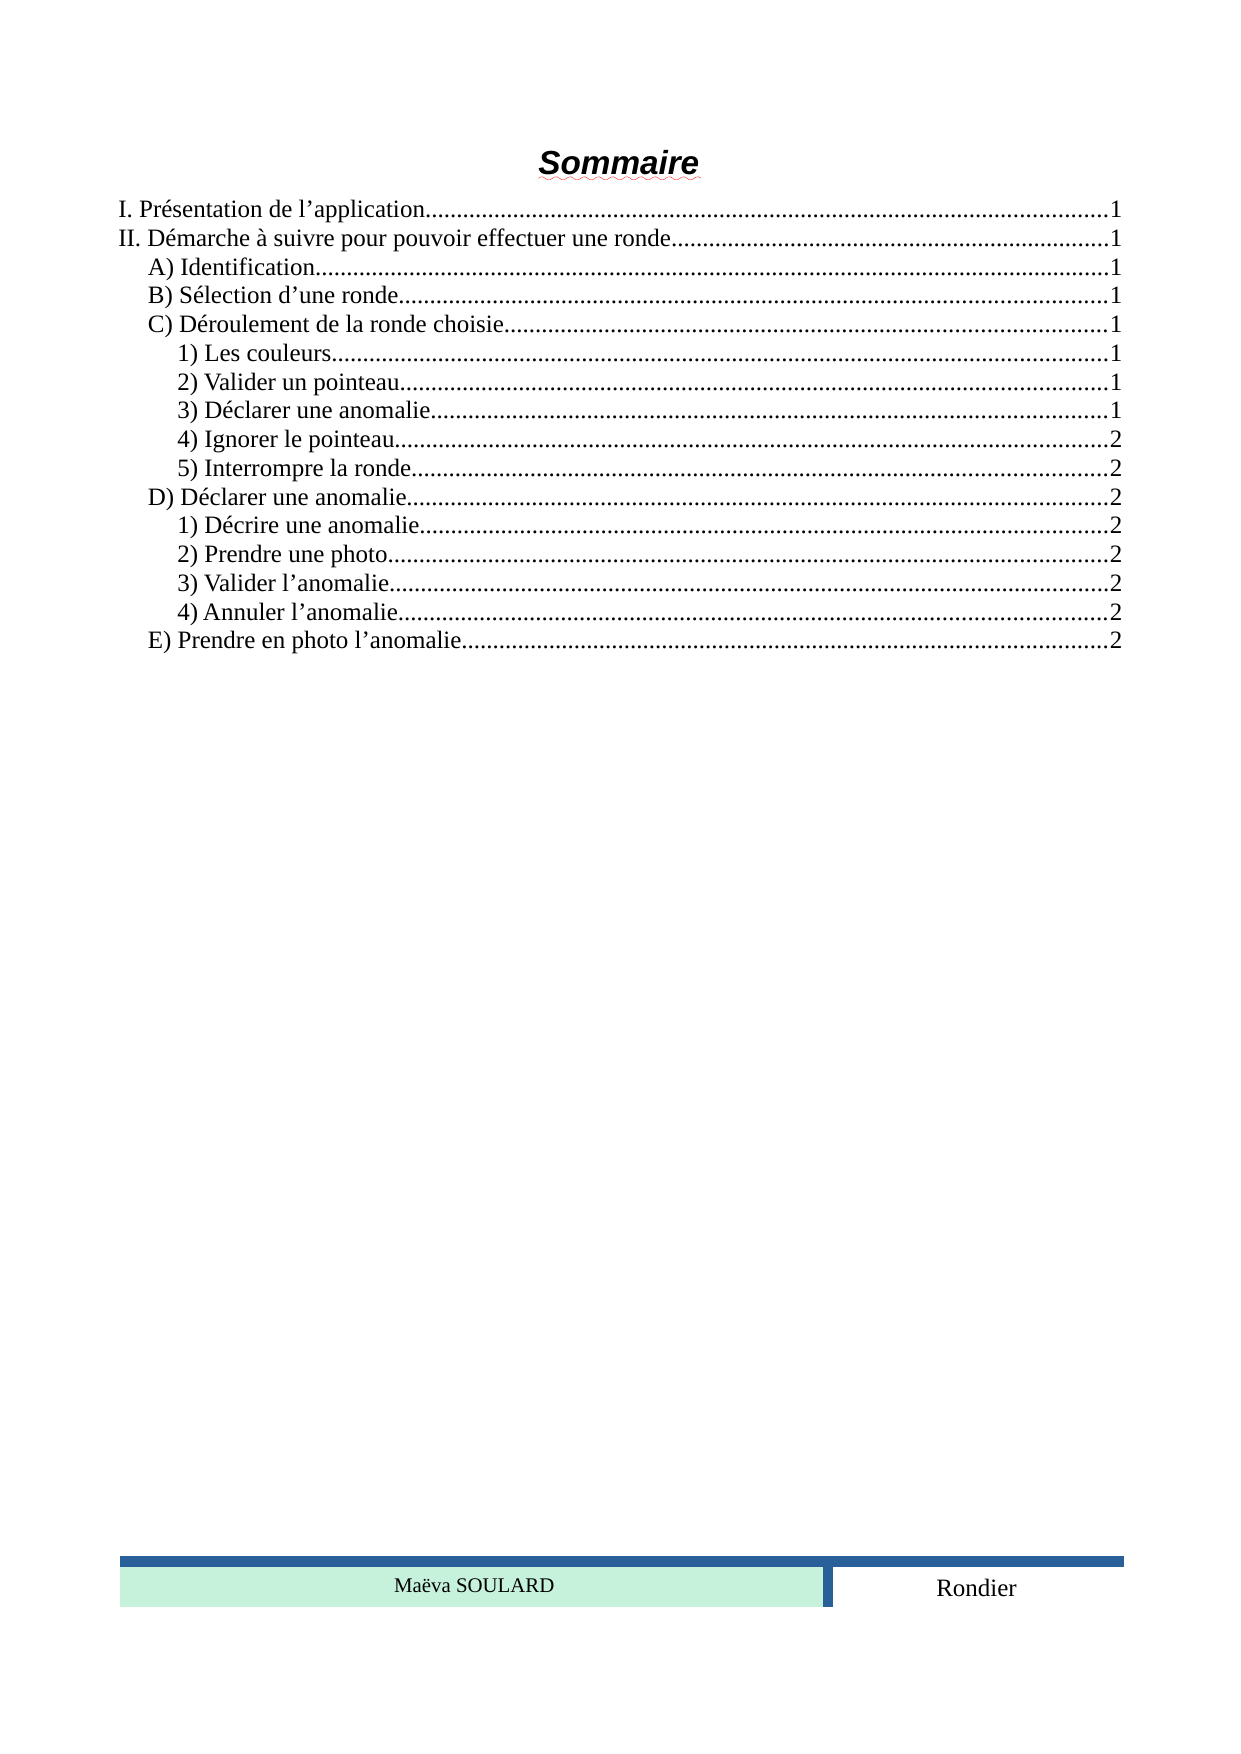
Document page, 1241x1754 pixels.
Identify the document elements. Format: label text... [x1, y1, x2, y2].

text 4) Ignorer le pointeau 2 [177, 424, 1122, 453]
text B) Sélection d’une ronde 1 [148, 280, 1122, 309]
text E) Prendre en photo l’anomalie 2 [148, 625, 1122, 654]
text II. Démarche à suivre pour pouvoir effectuer une ronde 1 [118, 223, 1122, 252]
text A) Identification 1 [148, 252, 1122, 280]
text 2) Prendre une photo 2 [177, 539, 1122, 568]
text 1) Décrire une anomalie 2 [177, 510, 1122, 539]
text 1) Les couleurs 1 [177, 338, 1122, 367]
text 3) Déclarer une anomalie 1 [177, 395, 1122, 424]
text C) Déroulement de la ronde choisie 1 [148, 309, 1122, 338]
text I. Présentation de l’application 1 [118, 194, 1122, 223]
text 3) Valider l’anomalie 2 [177, 568, 1122, 597]
text D) Déclarer une anomalie 2 [148, 482, 1122, 510]
text 2) Valider un pointeau 1 [177, 367, 1122, 395]
subtitle Sommaire [118, 143, 1122, 182]
text 4) Annuler l’anomalie 2 [177, 597, 1122, 625]
text 5) Interrompre la ronde 2 [177, 453, 1122, 482]
